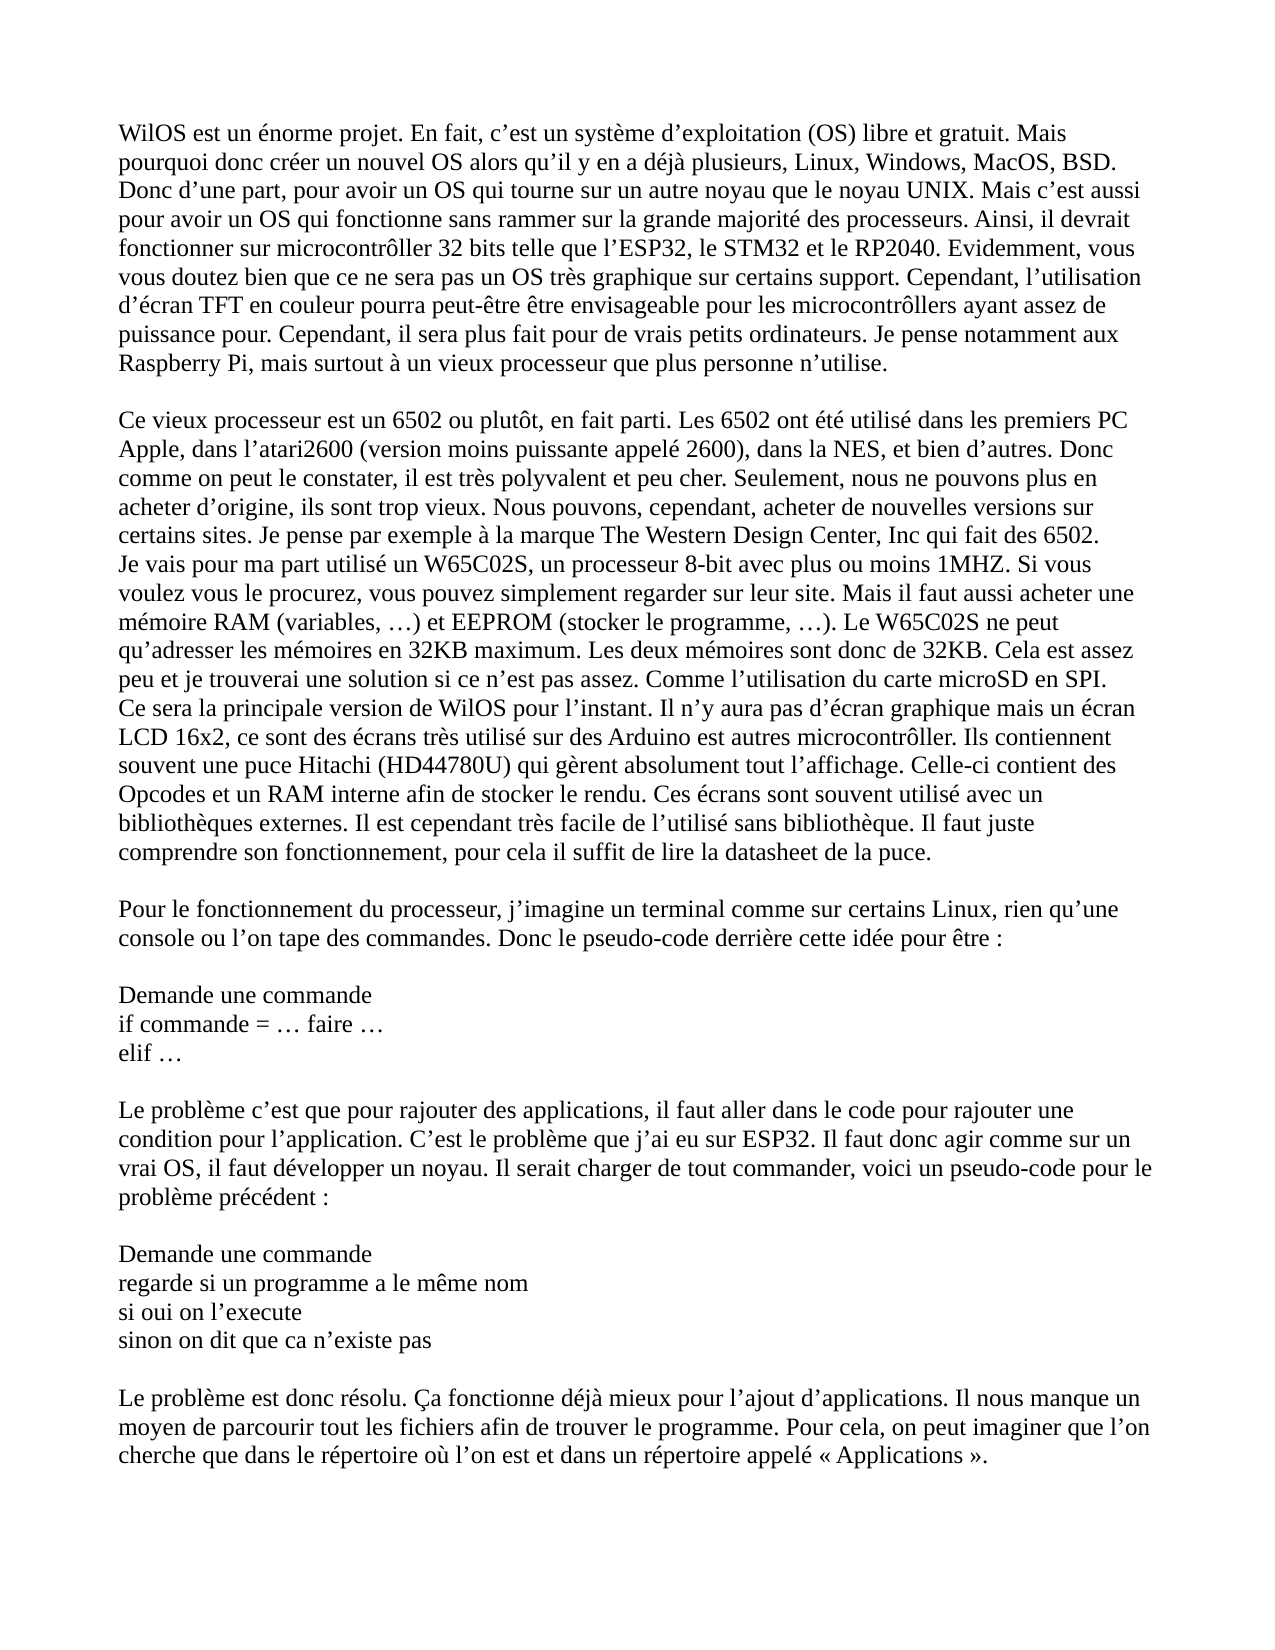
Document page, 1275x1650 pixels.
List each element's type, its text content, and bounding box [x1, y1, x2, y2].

text Ce sera la principale version de WilOS pour l’instant. Il n’y aura pas d’écran graphique mais un écran LCD 16x2, ce sont des écrans très utilisé sur des Arduino est autres microcontrôller. Ils contiennent souvent une puce Hitachi (HD44780U) qui gèrent absolument tout l’affichage. Celle-ci contient des Opcodes et un RAM interne afin de stocker le rendu. Ces écrans sont souvent utilisé avec un bibliothèques externes. Il est cependant très facile de l’utilisé sans bibliothèque. Il faut juste comprendre son fonctionnement, pour cela il suffit de lire la datasheet de la puce. [118, 693, 1157, 866]
text Demande une commande [118, 981, 1157, 1009]
text elif … [118, 1038, 1157, 1067]
text Je vais pour ma part utilisé un W65C02S, un processeur 8-bit avec plus ou moins 1MHZ. Si vous voulez vous le procurez, vous pouvez simplement regarder sur leur site. Mais il faut aussi acheter une mémoire RAM (variables, …) et EEPROM (stocker le programme, …). Le W65C02S ne peut qu’adresser les mémoires en 32KB maximum. Les deux mémoires sont donc de 32KB. Cela est assez peu et je trouverai une solution si ce n’est pas assez. Comme l’utilisation du carte microSD en SPI. [118, 549, 1157, 693]
text Le problème est donc résolu. Ça fonctionne déjà mieux pour l’ajout d’applications. Il nous manque un moyen de parcourir tout les fichiers afin de trouver le programme. Pour cela, on peut imaginer que l’on cherche que dans le répertoire où l’on est et dans un répertoire appelé « Applications ». [118, 1383, 1157, 1469]
text WilOS est un énorme projet. En fait, c’est un système d’exploitation (OS) libre et gratuit. Mais pourquoi donc créer un nouvel OS alors qu’il y en a déjà plusieurs, Linux, Windows, MacOS, BSD. [118, 118, 1157, 176]
text Donc d’une part, pour avoir un OS qui tourne sur un autre noyau que le noyau UNIX. Mais c’est aussi pour avoir un OS qui fonctionne sans rammer sur la grande majorité des processeurs. Ainsi, il devrait fonctionner sur microcontrôller 32 bits telle que l’ESP32, le STM32 et le RP2040. Evidemment, vous vous doutez bien que ce ne sera pas un OS très graphique sur certains support. Cependant, l’utilisation d’écran TFT en couleur pourra peut-être être envisageable pour les microcontrôllers ayant assez de puissance pour. Cependant, il sera plus fait pour de vrais petits ordinateurs. Je pense notamment aux Raspberry Pi, mais surtout à un vieux processeur que plus personne n’utilise. [118, 176, 1157, 377]
text Demande une commande [118, 1239, 1157, 1268]
text Le problème c’est que pour rajouter des applications, il faut aller dans le code pour rajouter une condition pour l’application. C’est le problème que j’ai eu sur ESP32. Il faut donc agir comme sur un vrai OS, il faut développer un noyau. Il serait charger de tout commander, voici un pseudo-code pour le problème précédent : [118, 1096, 1157, 1211]
text si oui on l’execute [118, 1297, 1157, 1326]
text Pour le fonctionnement du processeur, j’imagine un terminal comme sur certains Linux, rien qu’une console ou l’on tape des commandes. Donc le pseudo-code derrière cette idée pour être : [118, 894, 1157, 952]
text if commande = … faire … [118, 1009, 1157, 1038]
text Ce vieux processeur est un 6502 ou plutôt, en fait parti. Les 6502 ont été utilisé dans les premiers PC Apple, dans l’atari2600 (version moins puissante appelé 2600), dans la NES, et bien d’autres. Donc comme on peut le constater, il est très polyvalent et peu cher. Seulement, nous ne pouvons plus en acheter d’origine, ils sont trop vieux. Nous pouvons, cependant, acheter de nouvelles versions sur certains sites. Je pense par exemple à la marque The Western Design Center, Inc qui fait des 6502. [118, 406, 1157, 549]
text regarde si un programme a le même nom [118, 1268, 1157, 1297]
text sinon on dit que ca n’existe pas [118, 1326, 1157, 1354]
